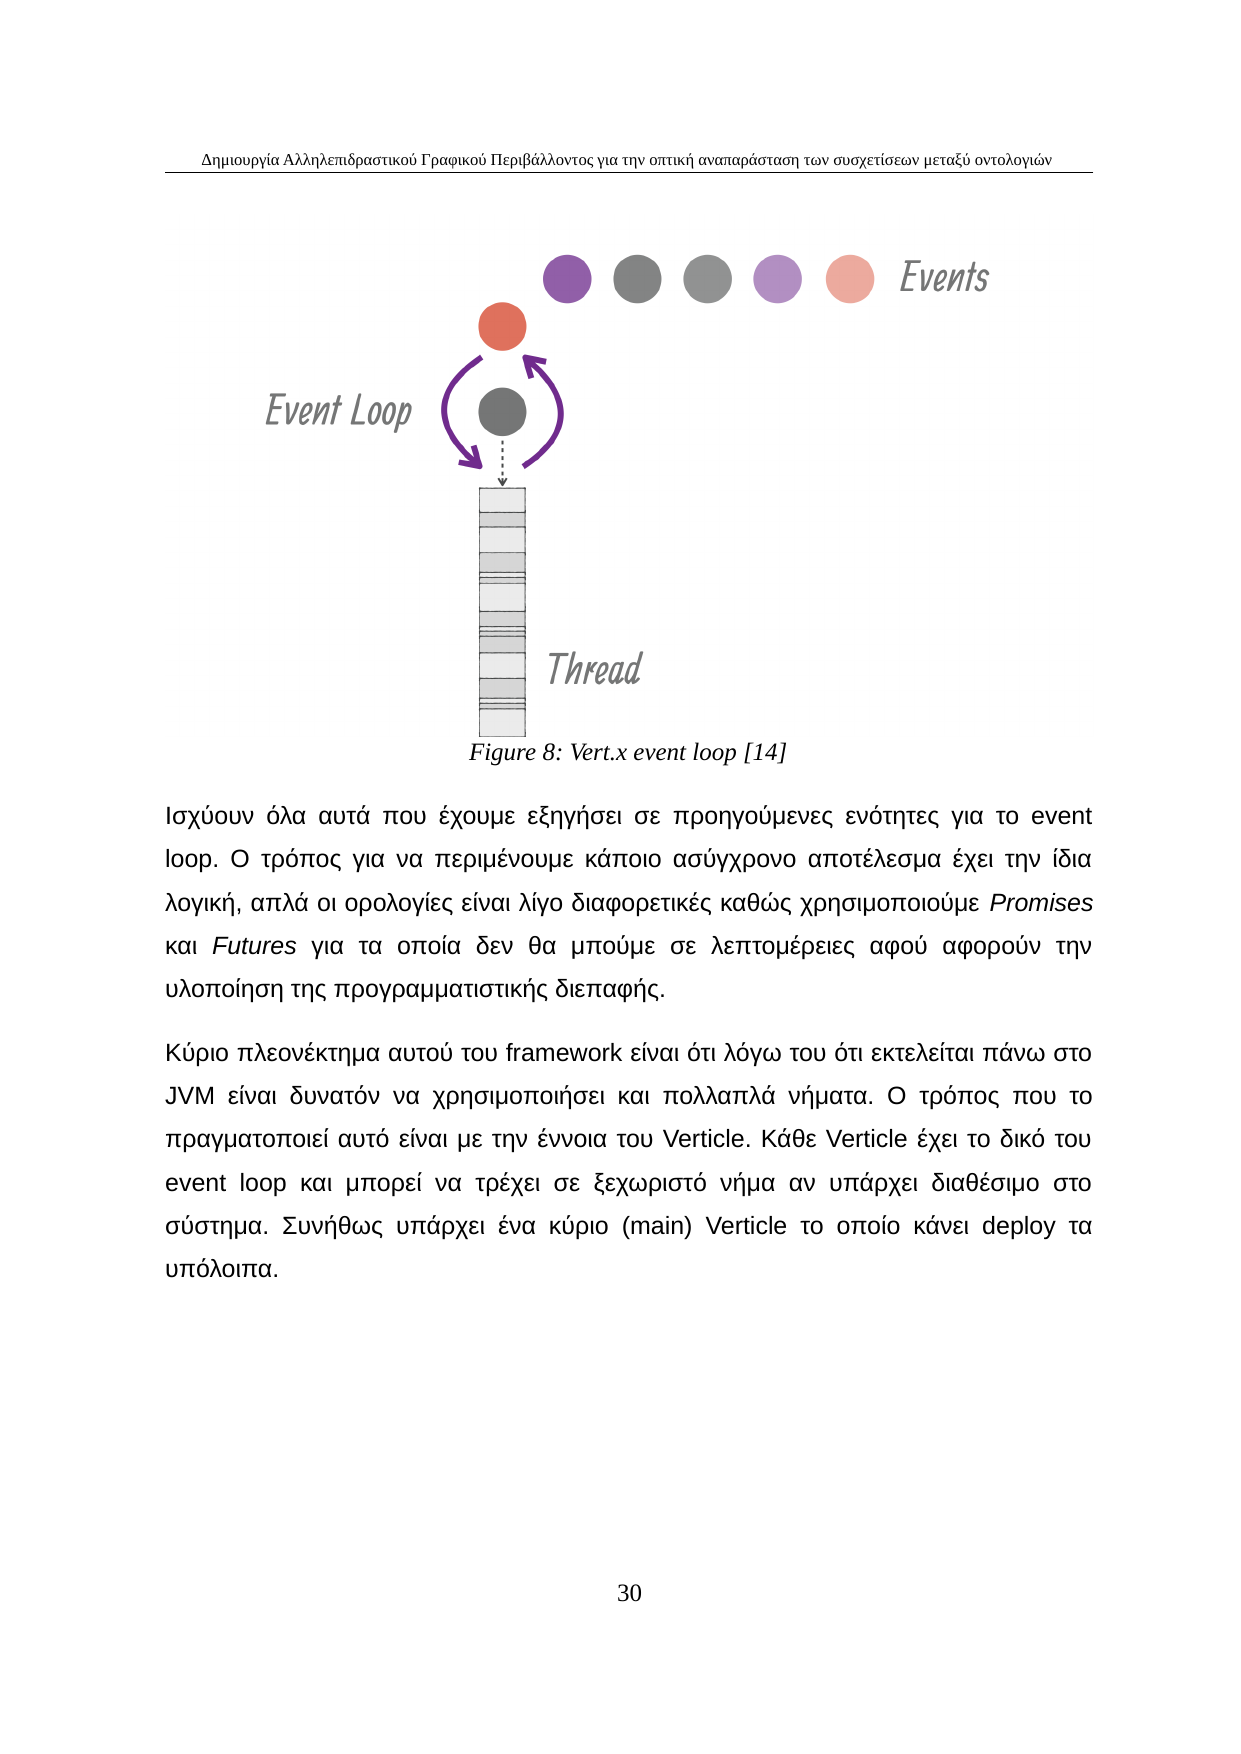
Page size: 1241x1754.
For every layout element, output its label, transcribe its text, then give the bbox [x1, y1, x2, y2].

text Κύριο πλεονέκτημα αυτού του framework είναι ότι λόγω του ότι εκτελείται πάνω στο JVM είναι δυνατόν να χρησιμοποιήσει και πολλαπλά νήματα. Ο τρόπος που το πραγματοποιεί αυτό είναι με την έννοια του Verticle. Κάθε Verticle έχει το δικό του event loop και μπορεί να τρέχει σε ξεχωριστό νήμα αν υπάρχει διαθέσιμο στο σύστημα. Συνήθως υπάρχει ένα κύριο (main) Verticle το οποίο κάνει deploy τα υπόλοιπα. [165, 1038, 1093, 1282]
text Figure 8: Vert.x event loop [14] [165, 737, 1093, 766]
picture [165, 214, 1094, 737]
text Ισχύουν όλα αυτά που έχουμε εξηγήσει σε προηγούμενες ενότητες για το event loop. Ο τρόπος για να περιμένουμε κάποιο ασύγχρονο αποτέλεσμα έχει την ίδια λογική, απλά οι ορολογίες είναι λίγο διαφορετικές καθώς χρησιμοποιούμε Promises και Futures για τα οποία δεν θα μπούμε σε λεπτομέρειες αφού αφορούν την υλοποίηση της προγραμματιστικής διεπαφής. [165, 801, 1093, 1003]
